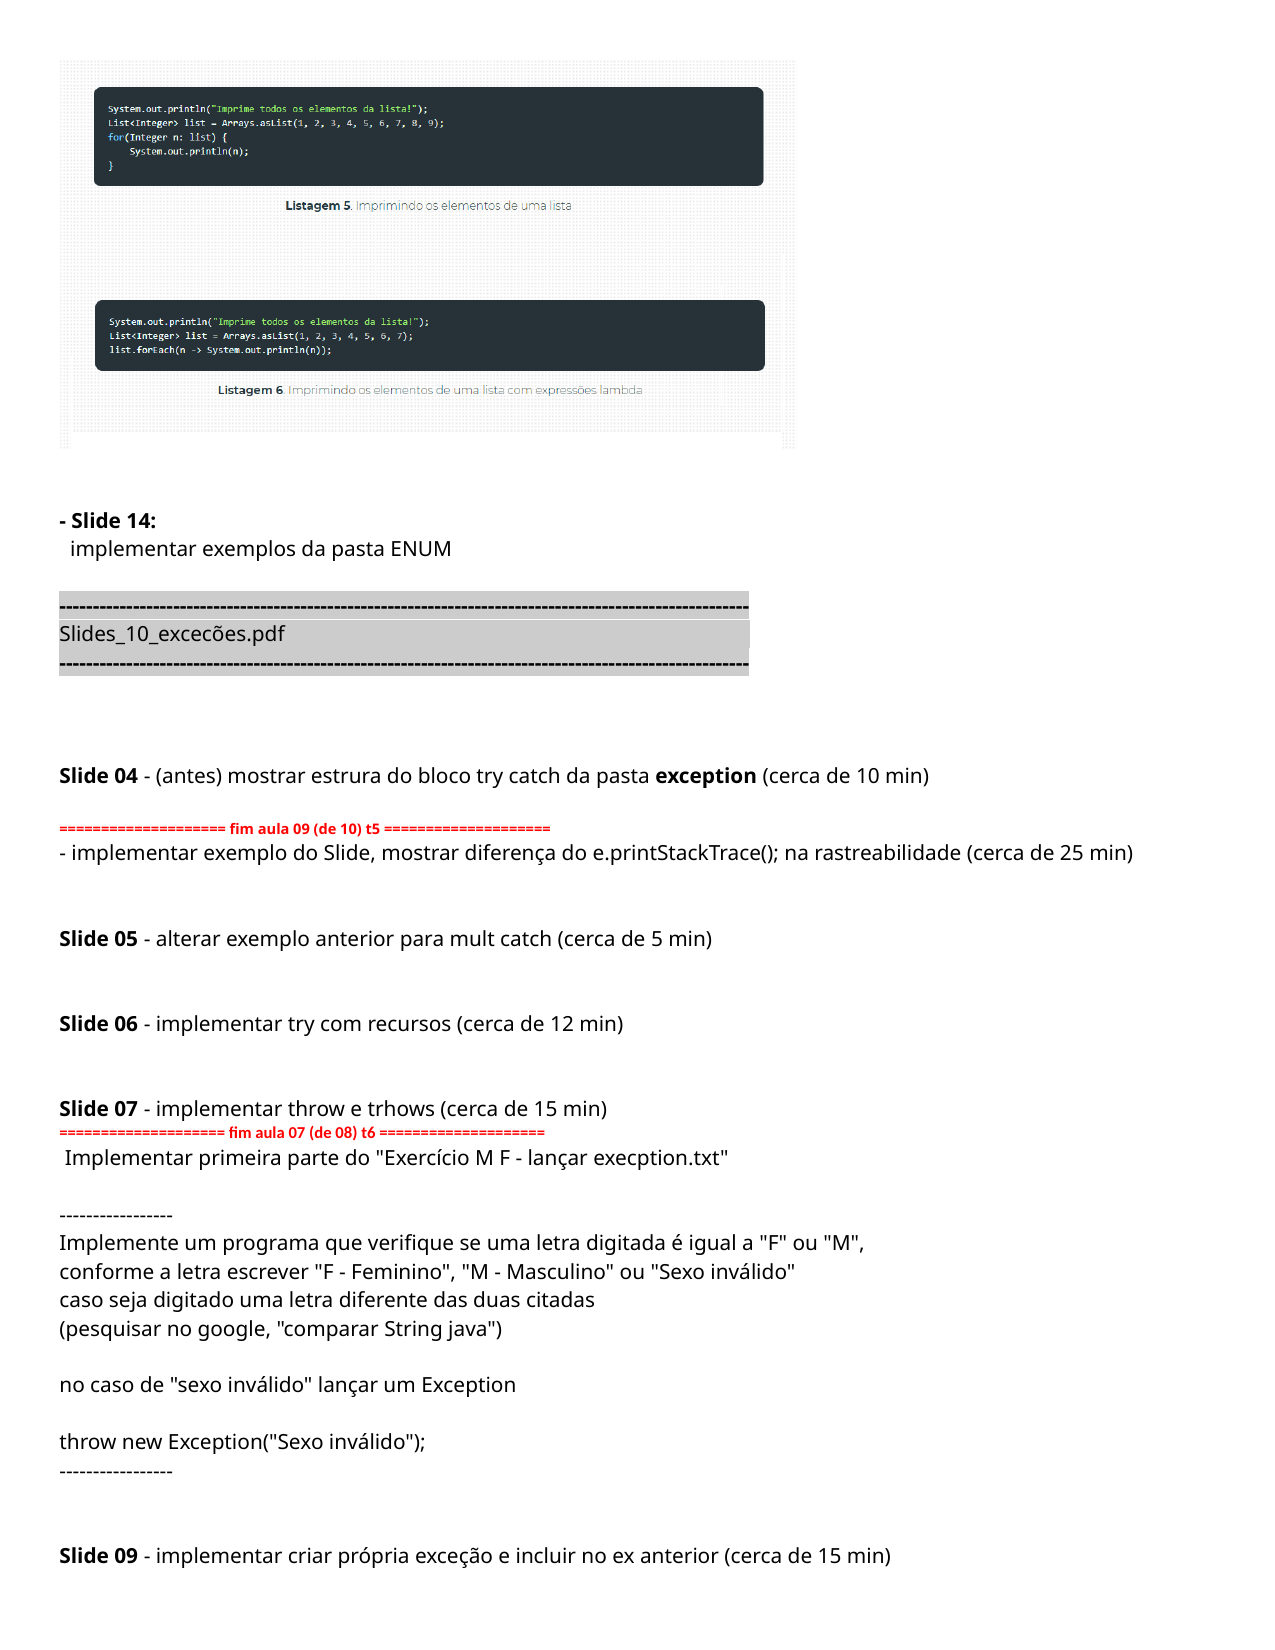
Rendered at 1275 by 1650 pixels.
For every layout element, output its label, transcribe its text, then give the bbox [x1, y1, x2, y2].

text Implemente um programa que verifique se uma letra digitada é igual a "F" ou "M", [59, 1228, 1216, 1257]
text Slide 09 - implementar criar própria exceção e incluir no ex anterior (cerca de 15 min) [59, 1541, 1216, 1570]
text ------------------------------------------------------------------------------------------------------- [59, 591, 1216, 619]
text Slides_10_excecões.pdf [59, 619, 1216, 648]
text ----------------- [59, 1456, 1216, 1484]
text - implementar exemplo do Slide, mostrar diferença do e.printStackTrace(); na rastreabilidade (cerca de 25 min) [59, 838, 1216, 867]
text Slide 06 - implementar try com recursos (cerca de 12 min) [59, 1009, 1216, 1037]
text - Slide 14: [59, 506, 1216, 534]
text no caso de "sexo inválido" lançar um Exception [59, 1371, 1216, 1399]
text Implementar primeira parte do "Exercício M F - lançar execption.txt" [59, 1143, 1216, 1172]
text (pesquisar no google, "comparar String java") [59, 1314, 1216, 1342]
text conforme a letra escrever "F - Feminino", "M - Masculino" ou "Sexo inválido" [59, 1257, 1216, 1285]
text ==================== fim aula 07 (de 08) t6 ==================== [59, 1123, 1216, 1143]
text caso seja digitado uma letra diferente das duas citadas [59, 1285, 1216, 1314]
text ------------------------------------------------------------------------------------------------------- [59, 648, 1216, 676]
text ----------------- [59, 1200, 1216, 1228]
text Slide 05 - alterar exemplo anterior para mult catch (cerca de 5 min) [59, 924, 1216, 952]
text throw new Exception("Sexo inválido"); [59, 1427, 1216, 1456]
text Slide 07 - implementar throw e trhows (cerca de 15 min) [59, 1094, 1216, 1123]
text Slide 04 - (antes) mostrar estrura do bloco try catch da pasta exception (cerca de 10 min) [59, 762, 1216, 790]
text implementar exemplos da pasta ENUM [59, 534, 1216, 563]
text ==================== fim aula 09 (de 10) t5 ==================== [59, 818, 1216, 838]
